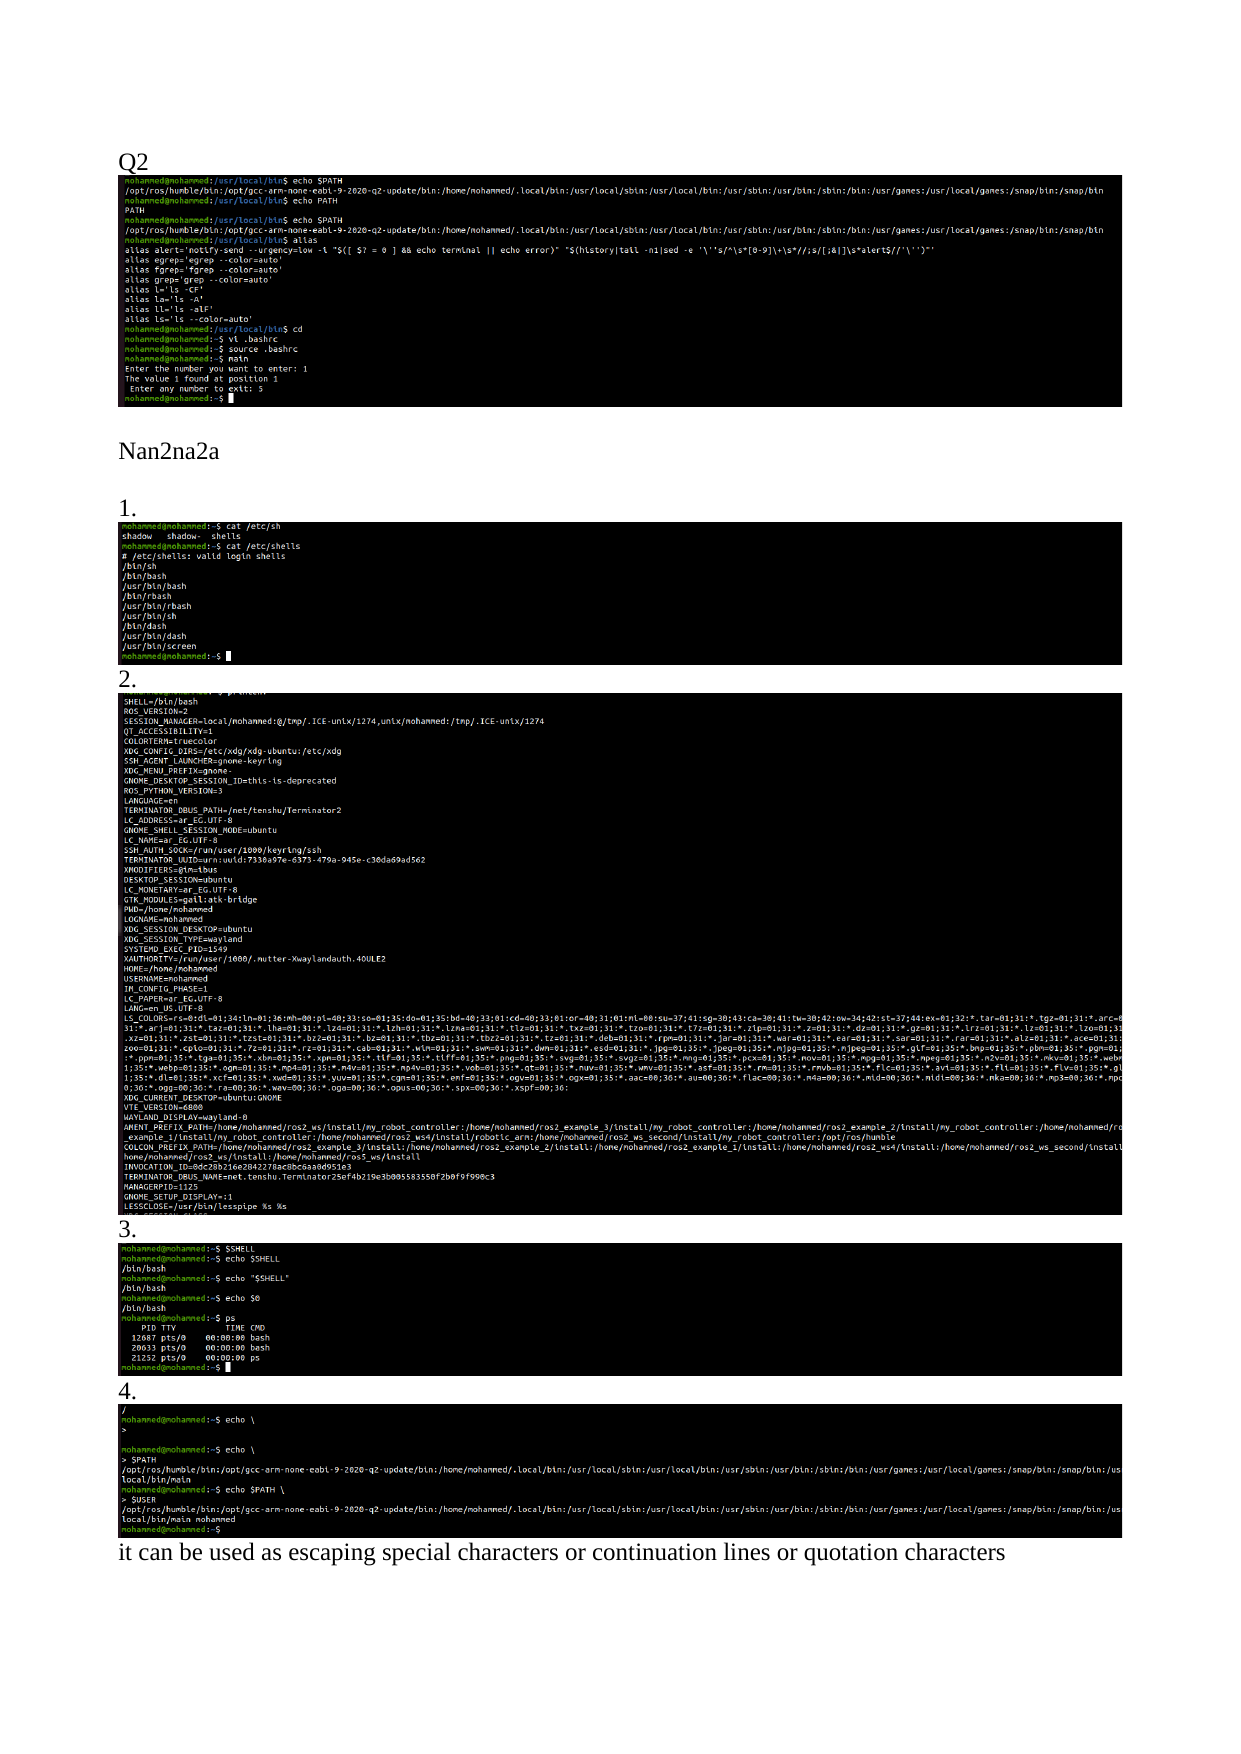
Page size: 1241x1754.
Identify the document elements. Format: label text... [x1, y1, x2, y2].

text 3. [118, 1215, 1122, 1243]
picture [118, 1243, 1123, 1376]
picture [118, 693, 1123, 1215]
text Q2 [118, 147, 1122, 175]
text Nan2na2a [118, 436, 1122, 464]
picture [118, 1404, 1123, 1538]
text 2. [118, 665, 1122, 693]
text it can be used as escaping special characters or continuation lines or quotation characters [118, 1538, 1122, 1566]
picture [118, 522, 1123, 665]
text 4. [118, 1376, 1122, 1404]
text 1. [118, 493, 1122, 522]
picture [118, 175, 1123, 407]
